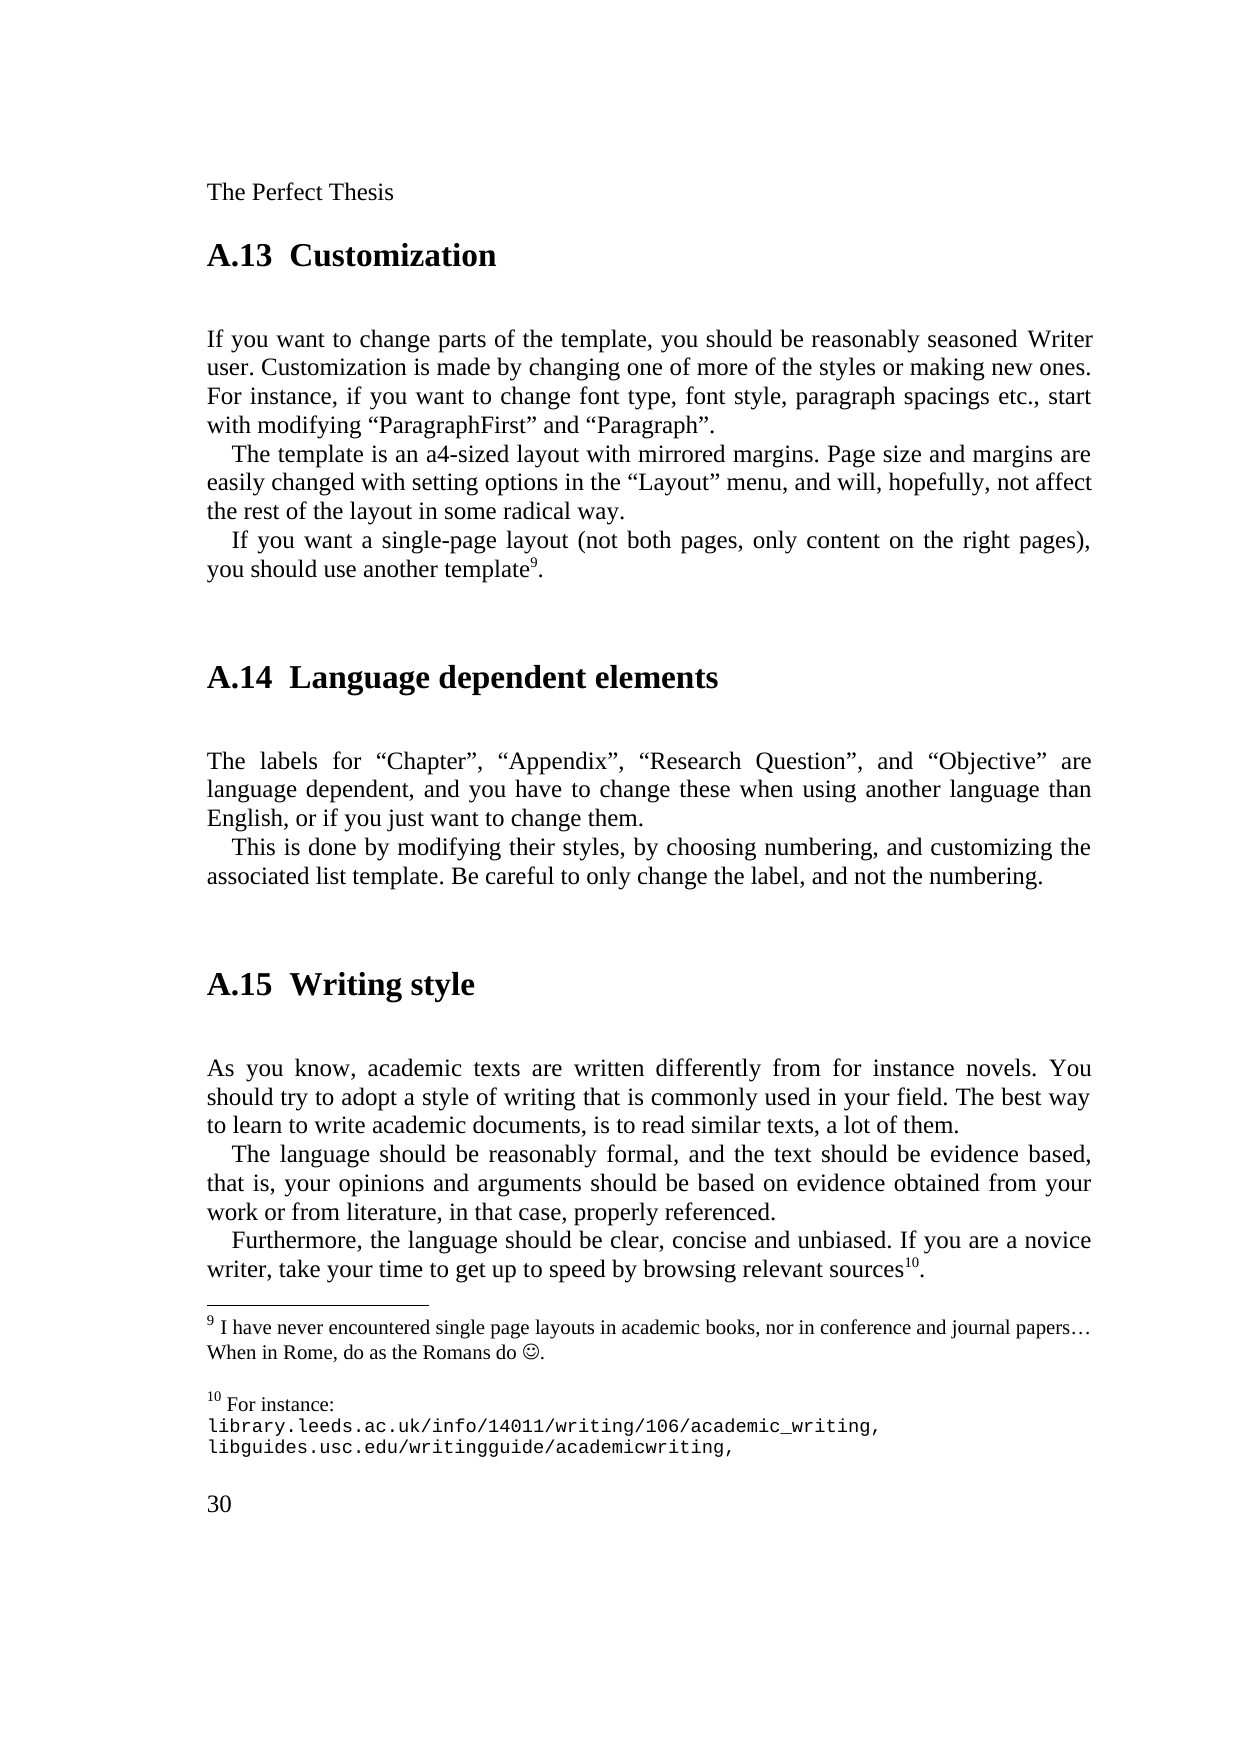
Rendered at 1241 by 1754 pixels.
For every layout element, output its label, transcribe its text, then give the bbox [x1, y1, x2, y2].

subtitle Writing style [207, 964, 1093, 1003]
subtitle Customization [207, 235, 1093, 274]
text For instance: [207, 1388, 1093, 1417]
text If you want a single-page layout (not both pages, only content on the right pages), you should use another template. [207, 525, 1093, 582]
text The language should be reasonably formal, and the text should be evidence based, that is, your opinions and arguments should be based on evidence obtained from your work or from literature, in that case, properly referenced. [207, 1139, 1093, 1225]
text I have never encountered single page layouts in academic books, nor in conference and journal papers…When in Rome, do as the Romans do . [207, 1311, 1093, 1364]
subtitle Language dependent elements [207, 657, 1093, 696]
text The labels for “Chapter”, “Appendix”, “Research Question”, and “Objective” are language dependent, and you have to change these when using another language than English, or if you just want to change them. [207, 746, 1093, 832]
text Furthermore, the language should be clear, concise and unbiased. If you are a novice writer, take your time to get up to speed by browsing relevant sources. [207, 1225, 1093, 1283]
text This is done by modifying their styles, by choosing numbering, and customizing the associated list template. Be careful to only change the label, and not the numbering. [207, 832, 1093, 889]
text library.leeds.ac.uk/info/14011/writing/106/academic_writing, libguides.usc.edu/writingguide/academicwriting, [207, 1417, 1093, 1459]
text The template is an a4-sized layout with mirrored margins. Page size and margins are easily changed with setting options in the “Layout” menu, and will, hopefully, not affect the rest of the layout in some radical way. [207, 439, 1093, 525]
text If you want to change parts of the template, you should be reasonably seasoned Writer user. Customization is made by changing one of more of the styles or making new ones. For instance, if you want to change font type, font style, paragraph spacings etc., start with modifying “ParagraphFirst” and “Paragraph”. [207, 324, 1093, 439]
text As you know, academic texts are written differently from for instance novels. You should try to adopt a style of writing that is commonly used in your field. The best way to learn to write academic documents, is to read similar texts, a lot of them. [207, 1053, 1093, 1139]
